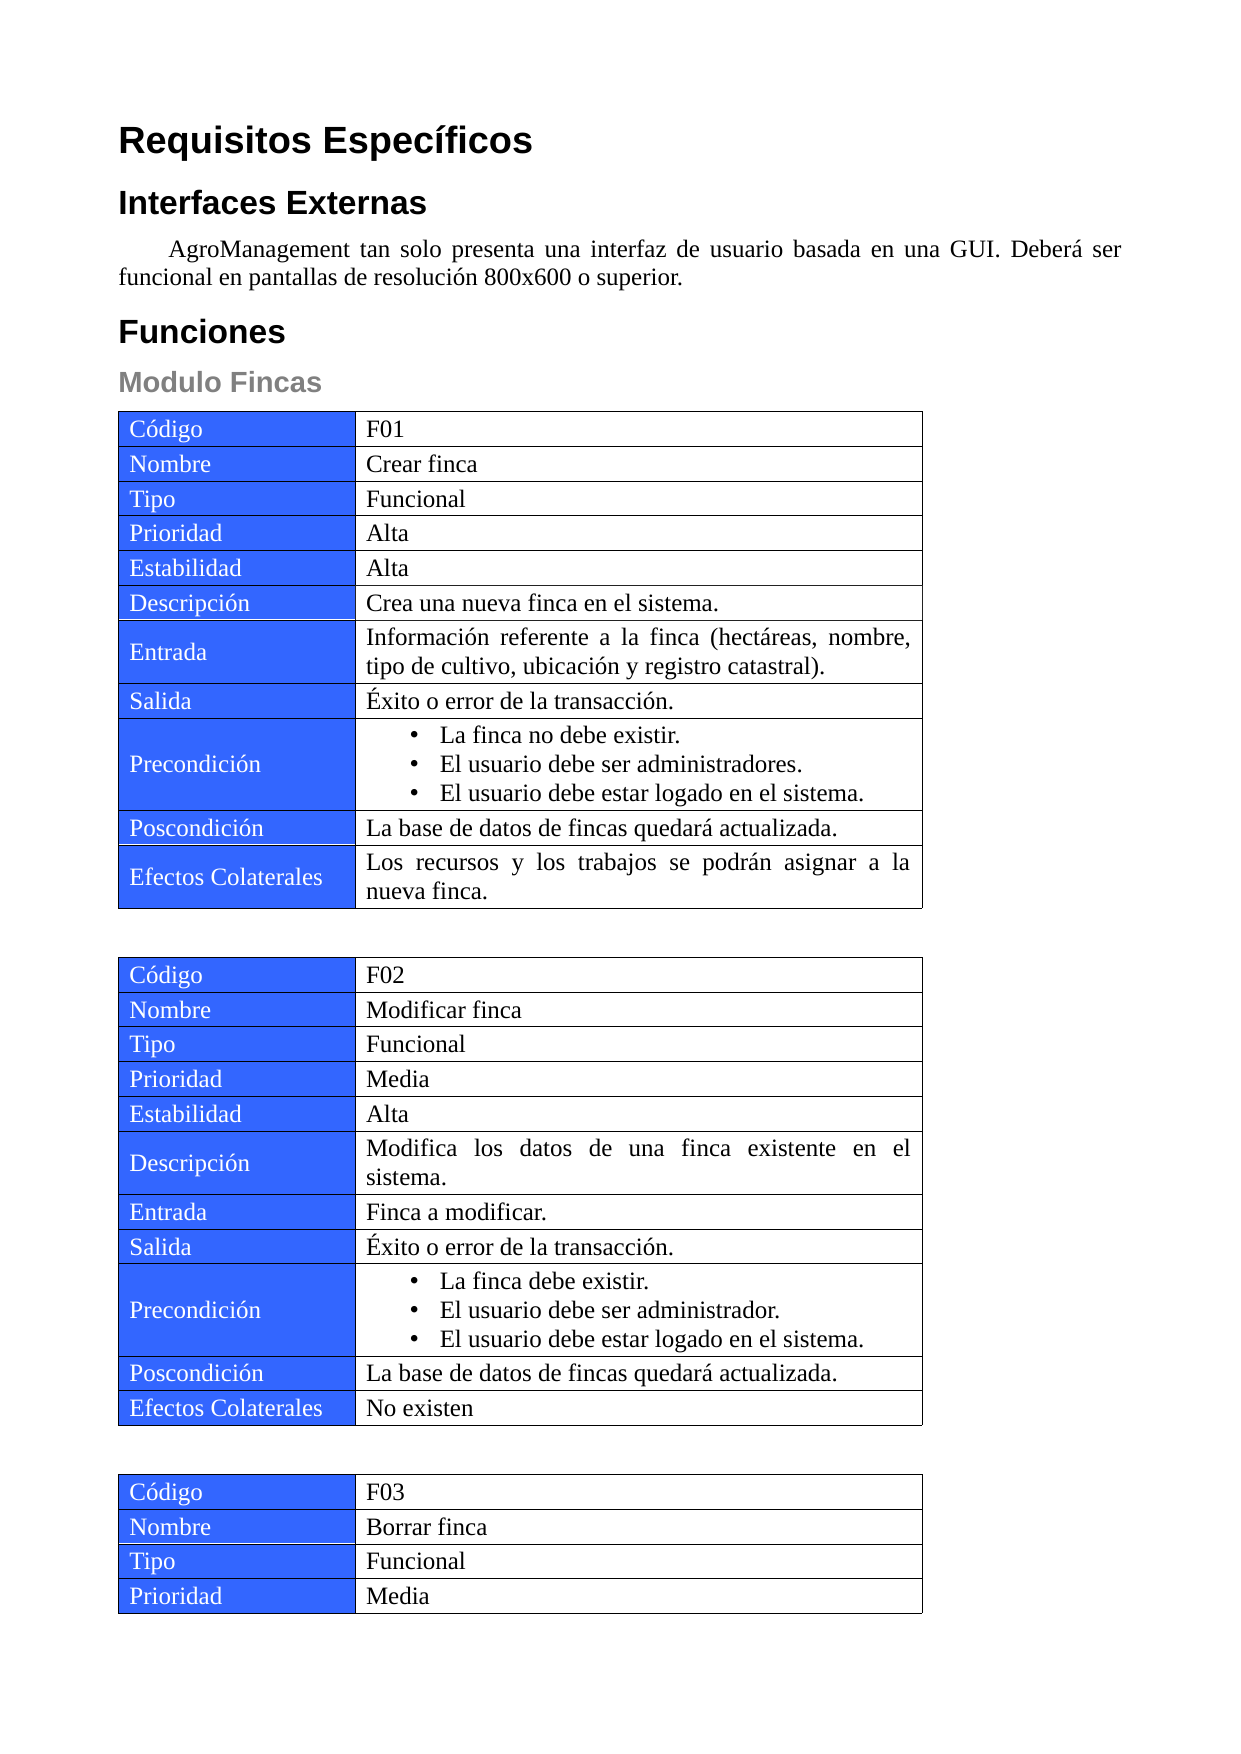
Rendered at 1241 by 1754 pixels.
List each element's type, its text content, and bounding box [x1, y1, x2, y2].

table_header Código [119, 412, 355, 446]
table_cell Funcional [356, 1027, 922, 1061]
table_cell Modificar finca [356, 993, 922, 1026]
table_cell Salida [119, 684, 355, 718]
table_cell Salida [119, 1230, 355, 1263]
table_cell Efectos Colaterales [119, 846, 355, 908]
table_cell No existen [356, 1391, 922, 1425]
table_cell Entrada [119, 621, 355, 683]
table_header Código [119, 958, 355, 992]
table_cell Éxito o error de la transacción. [356, 1230, 922, 1263]
table_cell Finca a modificar. [356, 1195, 922, 1229]
table_header F03 [356, 1475, 922, 1509]
table_cell Prioridad [119, 516, 355, 550]
table_cell Alta [356, 551, 922, 585]
table_cell La base de datos de fincas quedará actualizada. [356, 811, 922, 844]
table_cell Estabilidad [119, 551, 355, 585]
table_cell Crea una nueva finca en el sistema. [356, 586, 922, 619]
table_cell Alta [356, 516, 922, 550]
table_header F02 [356, 958, 922, 992]
table_cell Poscondición [119, 811, 355, 844]
table_cell Éxito o error de la transacción. [356, 684, 922, 718]
table_cell Estabilidad [119, 1097, 355, 1131]
table_cell Media [356, 1579, 922, 1613]
table_cell Descripción [119, 1132, 355, 1194]
table_cell La finca debe existir. El usuario debe ser administrador. El usuario debe estar logado en el sistema. [356, 1264, 922, 1356]
table_cell Precondición [119, 1264, 355, 1356]
table_cell La finca no debe existir. El usuario debe ser administradores. El usuario debe estar logado en el sistema. [356, 719, 922, 810]
table_cell Crear finca [356, 447, 922, 481]
table_cell Efectos Colaterales [119, 1391, 355, 1425]
table_cell Borrar finca [356, 1510, 922, 1543]
table_cell Funcional [356, 482, 922, 515]
table_cell Información referente a la finca (hectáreas, nombre, tipo de cultivo, ubicación y registro catastral). [356, 621, 922, 683]
table_cell Funcional [356, 1545, 922, 1578]
text AgroManagement tan solo presenta una interfaz de usuario basada en una GUI. Deberá ser funcional en pantallas de resolución 800x600 o superior. [118, 234, 1122, 291]
table_cell Modifica los datos de una finca existente en el sistema. [356, 1132, 922, 1194]
table_cell Precondición [119, 719, 355, 810]
table_cell Poscondición [119, 1357, 355, 1390]
table_cell Tipo [119, 1027, 355, 1061]
table_cell Media [356, 1062, 922, 1096]
subtitle Modulo Fincas [118, 365, 1122, 399]
table_cell Tipo [119, 482, 355, 515]
subtitle Interfaces Externas [118, 183, 1122, 221]
subtitle Requisitos Específicos [118, 118, 1122, 162]
table_cell Nombre [119, 993, 355, 1026]
table_cell Nombre [119, 1510, 355, 1543]
table_cell Entrada [119, 1195, 355, 1229]
subtitle Funciones [118, 312, 1122, 351]
table_cell La base de datos de fincas quedará actualizada. [356, 1357, 922, 1390]
table_cell Los recursos y los trabajos se podrán asignar a la nueva finca. [356, 846, 922, 908]
table_header F01 [356, 412, 922, 446]
table_cell Prioridad [119, 1579, 355, 1613]
table_header Código [119, 1475, 355, 1509]
table_cell Descripción [119, 586, 355, 619]
table_cell Alta [356, 1097, 922, 1131]
table_cell Tipo [119, 1545, 355, 1578]
table_cell Nombre [119, 447, 355, 481]
table_cell Prioridad [119, 1062, 355, 1096]
